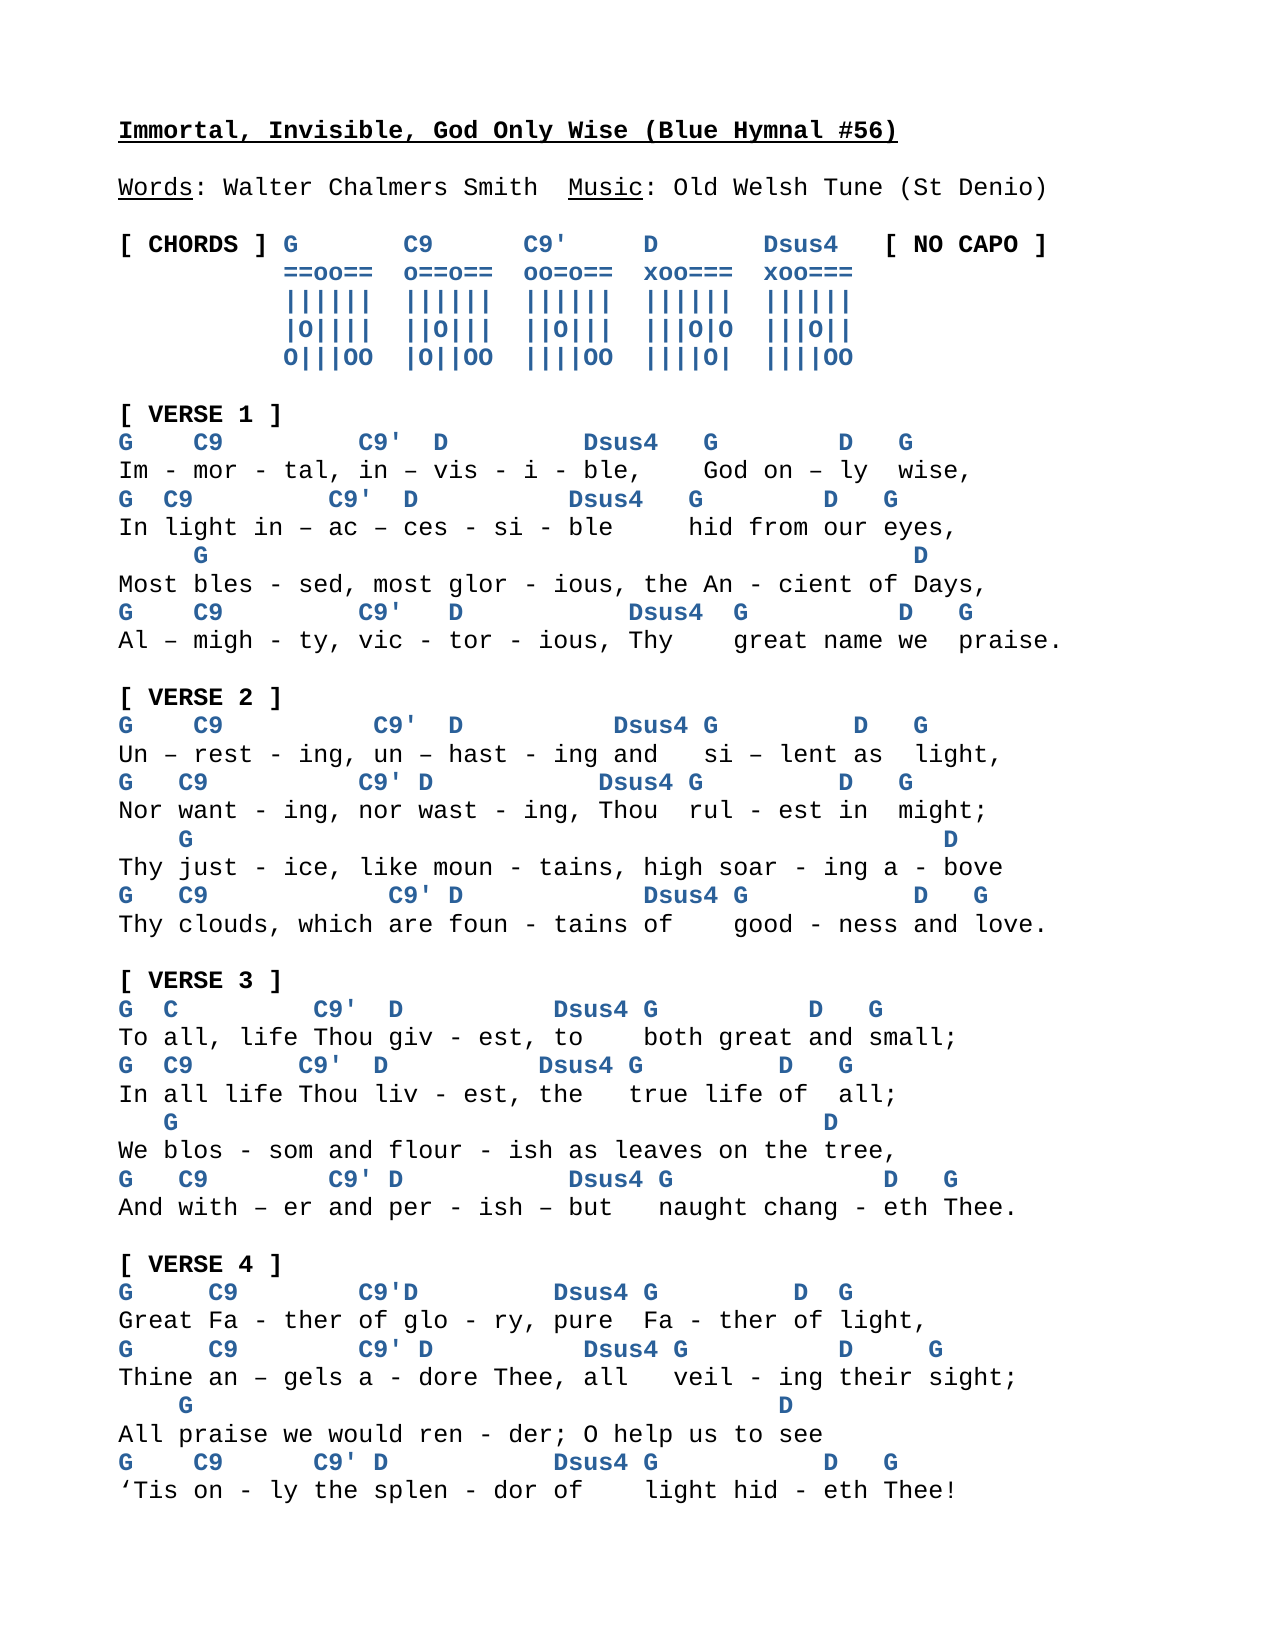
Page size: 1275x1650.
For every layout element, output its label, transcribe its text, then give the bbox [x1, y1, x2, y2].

text Al – migh - ty, vic - tor - ious, Thy great name we praise. [118, 628, 1157, 656]
text G C9 C9' D Dsus4 G D G [118, 883, 1157, 911]
text Words: Walter Chalmers Smith Music: Old Welsh Tune (St Denio) [118, 175, 1157, 203]
text G C9 C9' D Dsus4 G D G [118, 1336, 1157, 1365]
text |||||| |||||| |||||| |||||| |||||| [118, 288, 1157, 316]
text To all, life Thou giv - est, to both great and small; [118, 1025, 1157, 1053]
text [ VERSE 2 ] [118, 685, 1157, 713]
text [ CHORDS ] G C9 C9' D Dsus4 [ NO CAPO ] [118, 231, 1157, 260]
text G C9 C9' D Dsus4 G D G [118, 486, 1157, 515]
text Im - mor - tal, in – vis - i - ble, God on – ly wise, [118, 458, 1157, 486]
text [ VERSE 4 ] [118, 1251, 1157, 1280]
text G C9 C9' D Dsus4 G D G [118, 1450, 1157, 1478]
text [ VERSE 3 ] [118, 968, 1157, 996]
text G C9 C9' D Dsus4 G D G [118, 1053, 1157, 1081]
text And with – er and per - ish – but naught chang - eth Thee. [118, 1195, 1157, 1223]
text Immortal, Invisible, God Only Wise (Blue Hymnal #56) [118, 118, 1157, 146]
text All praise we would ren - der; O help us to see [118, 1421, 1157, 1450]
text ‘Tis on - ly the splen - dor of light hid - eth Thee! [118, 1478, 1157, 1506]
text Thine an – gels a - dore Thee, all veil - ing their sight; [118, 1365, 1157, 1393]
text G C9 C9' D Dsus4 G D G [118, 600, 1157, 628]
text In light in – ac – ces - si - ble hid from our eyes, [118, 515, 1157, 543]
text Un – rest - ing, un – hast - ing and si – lent as light, [118, 741, 1157, 770]
text Nor want - ing, nor wast - ing, Thou rul - est in might; [118, 798, 1157, 826]
text G C9 C9' D Dsus4 G D G [118, 770, 1157, 798]
text ==oo== o==o== oo=o== xoo=== xoo=== [118, 260, 1157, 288]
text G C9 C9'D Dsus4 G D G [118, 1280, 1157, 1308]
text Great Fa - ther of glo - ry, pure Fa - ther of light, [118, 1308, 1157, 1336]
text G C9 C9' D Dsus4 G D G [118, 430, 1157, 458]
text Most bles - sed, most glor - ious, the An - cient of Days, [118, 571, 1157, 600]
text Thy clouds, which are foun - tains of good - ness and love. [118, 911, 1157, 940]
text G C9 C9' D Dsus4 G D G [118, 1166, 1157, 1195]
text Thy just - ice, like moun - tains, high soar - ing a - bove [118, 855, 1157, 883]
text G D [118, 543, 1157, 571]
text G D [118, 1110, 1157, 1138]
text [ VERSE 1 ] [118, 401, 1157, 430]
text G D [118, 1393, 1157, 1421]
text In all life Thou liv - est, the true life of all; [118, 1081, 1157, 1110]
text O|||OO |O||OO ||||OO ||||O| ||||OO [118, 345, 1157, 373]
text G C9 C9' D Dsus4 G D G [118, 713, 1157, 741]
text G D [118, 826, 1157, 855]
text G C C9' D Dsus4 G D G [118, 996, 1157, 1025]
text We blos - som and flour - ish as leaves on the tree, [118, 1138, 1157, 1166]
text |O|||| ||O||| ||O||| |||O|O |||O|| [118, 316, 1157, 345]
